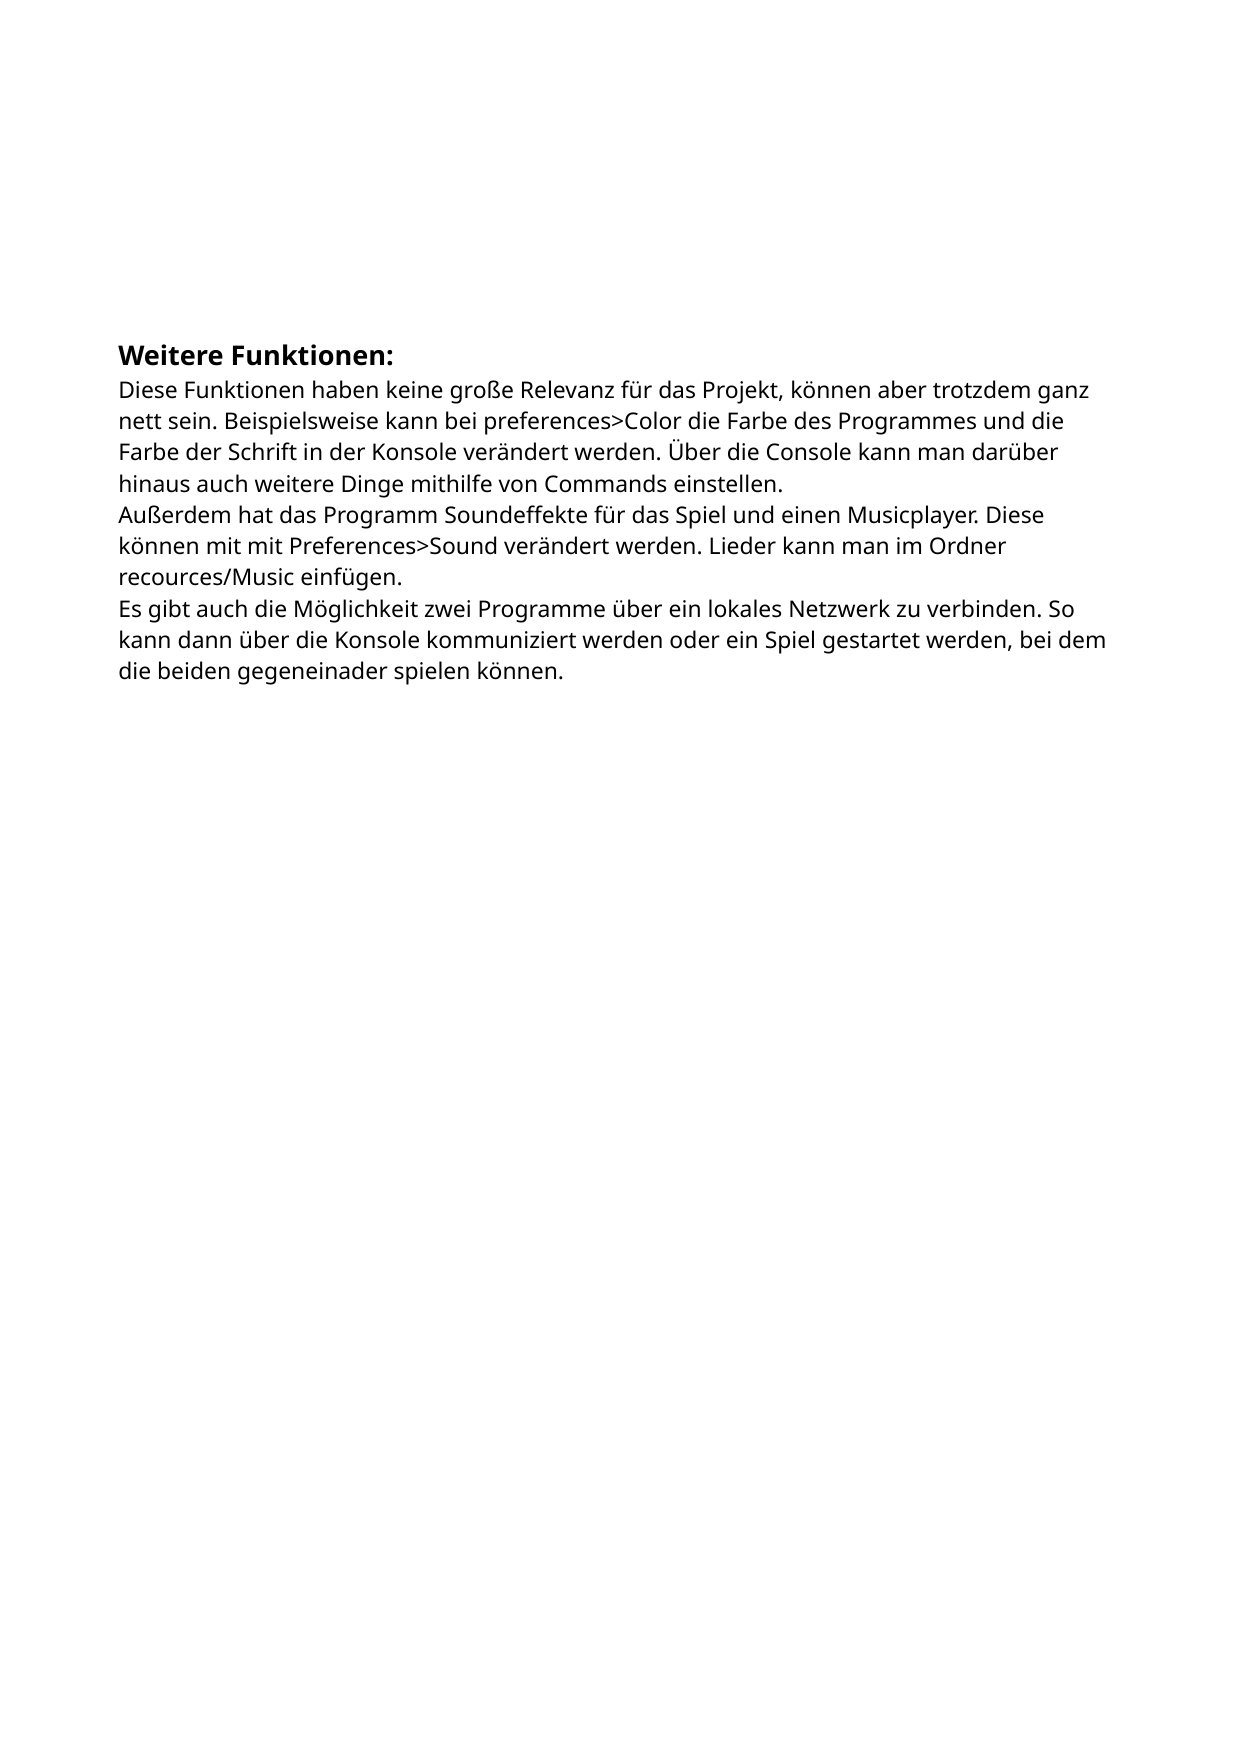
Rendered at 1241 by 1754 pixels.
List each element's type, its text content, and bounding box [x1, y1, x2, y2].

text Außerdem hat das Programm Soundeffekte für das Spiel und einen Musicplayer. Diese können mit mit Preferences>Sound verändert werden. Lieder kann man im Ordner recources/Music einfügen. [118, 499, 1122, 592]
text Weitere Funktionen: [118, 337, 1122, 374]
text Diese Funktionen haben keine große Relevanz für das Projekt, können aber trotzdem ganz nett sein. Beispielsweise kann bei preferences>Color die Farbe des Programmes und die Farbe der Schrift in der Konsole verändert werden. Über die Console kann man darüber hinaus auch weitere Dinge mithilfe von Commands einstellen. [118, 374, 1122, 499]
text Es gibt auch die Möglichkeit zwei Programme über ein lokales Netzwerk zu verbinden. So kann dann über die Konsole kommuniziert werden oder ein Spiel gestartet werden, bei dem die beiden gegeneinader spielen können. [118, 592, 1122, 686]
